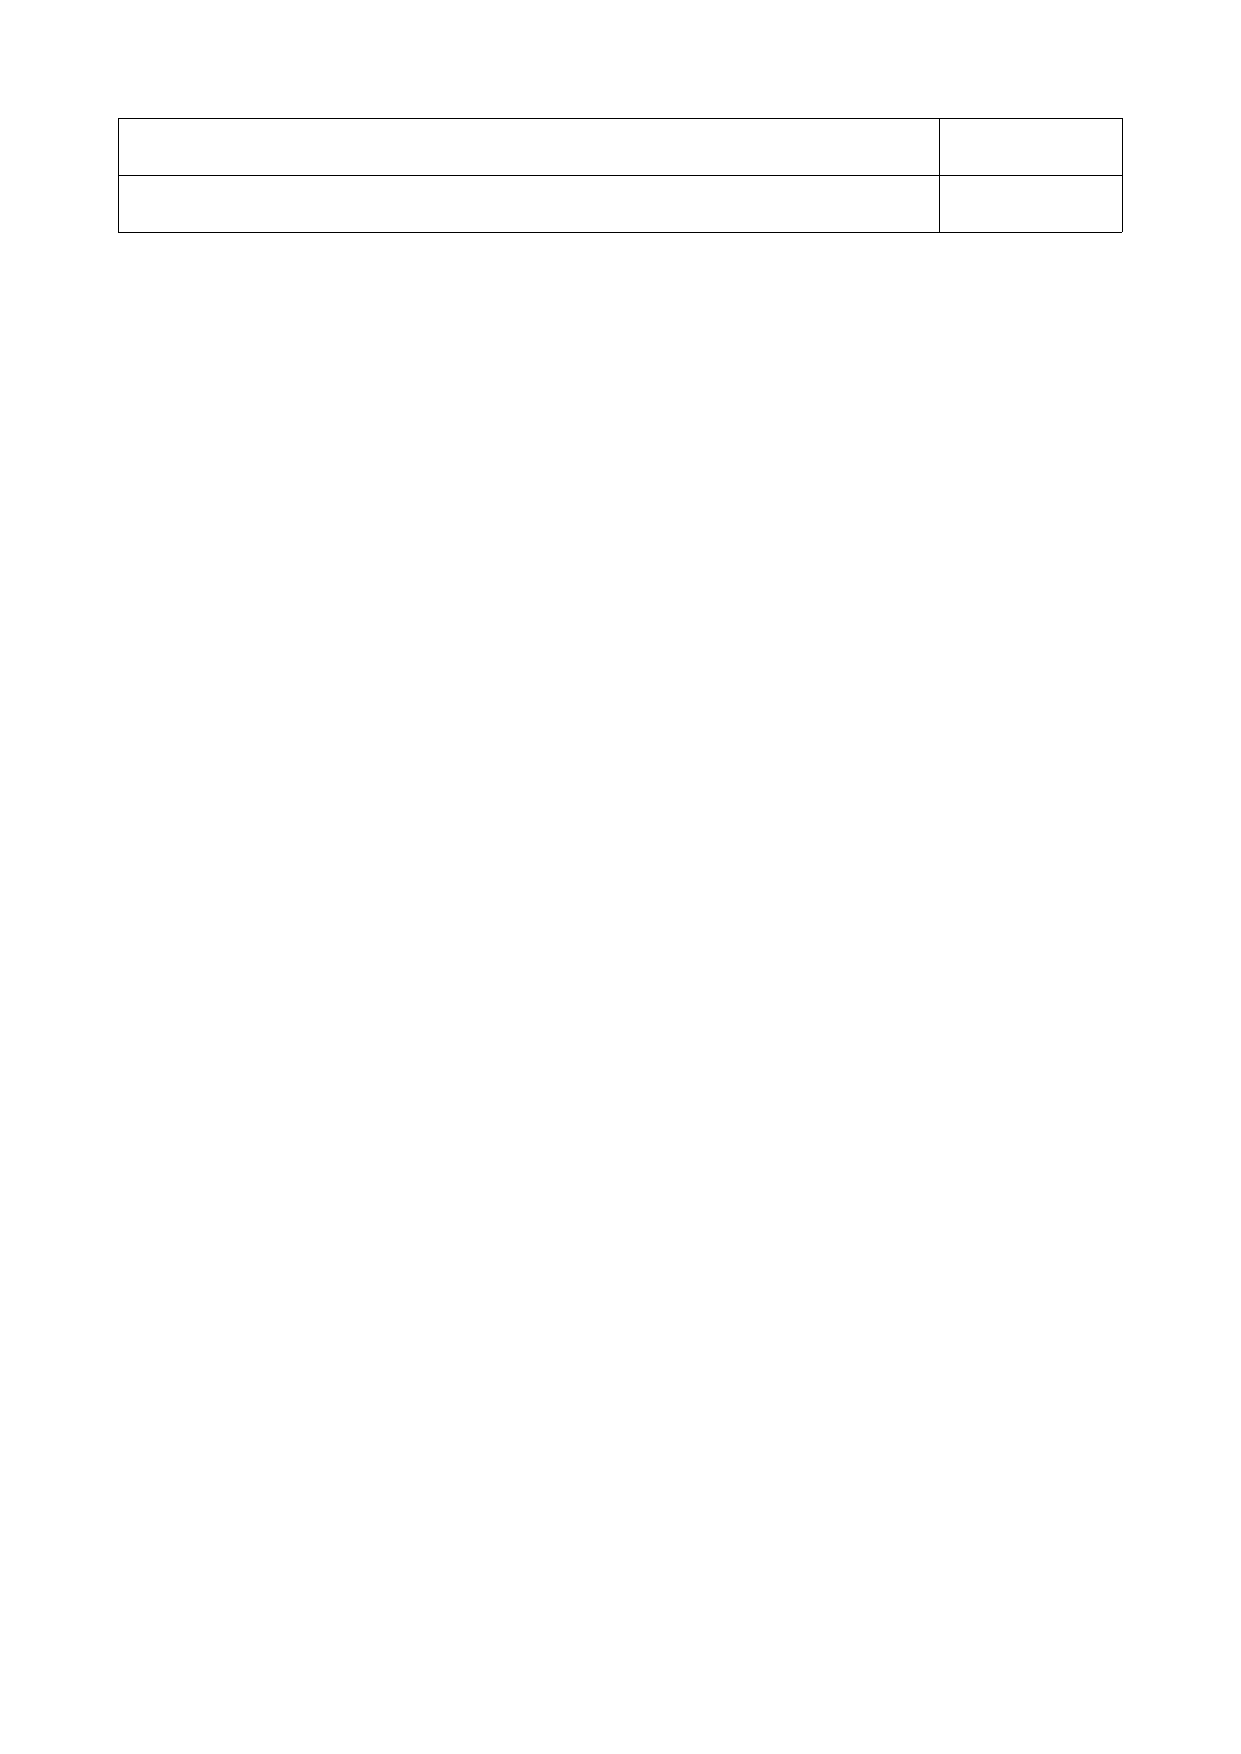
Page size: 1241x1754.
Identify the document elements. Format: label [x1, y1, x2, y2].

table_cell [119, 119, 939, 175]
table_cell [940, 119, 1122, 175]
table_cell [119, 176, 939, 232]
table_cell [940, 176, 1122, 232]
